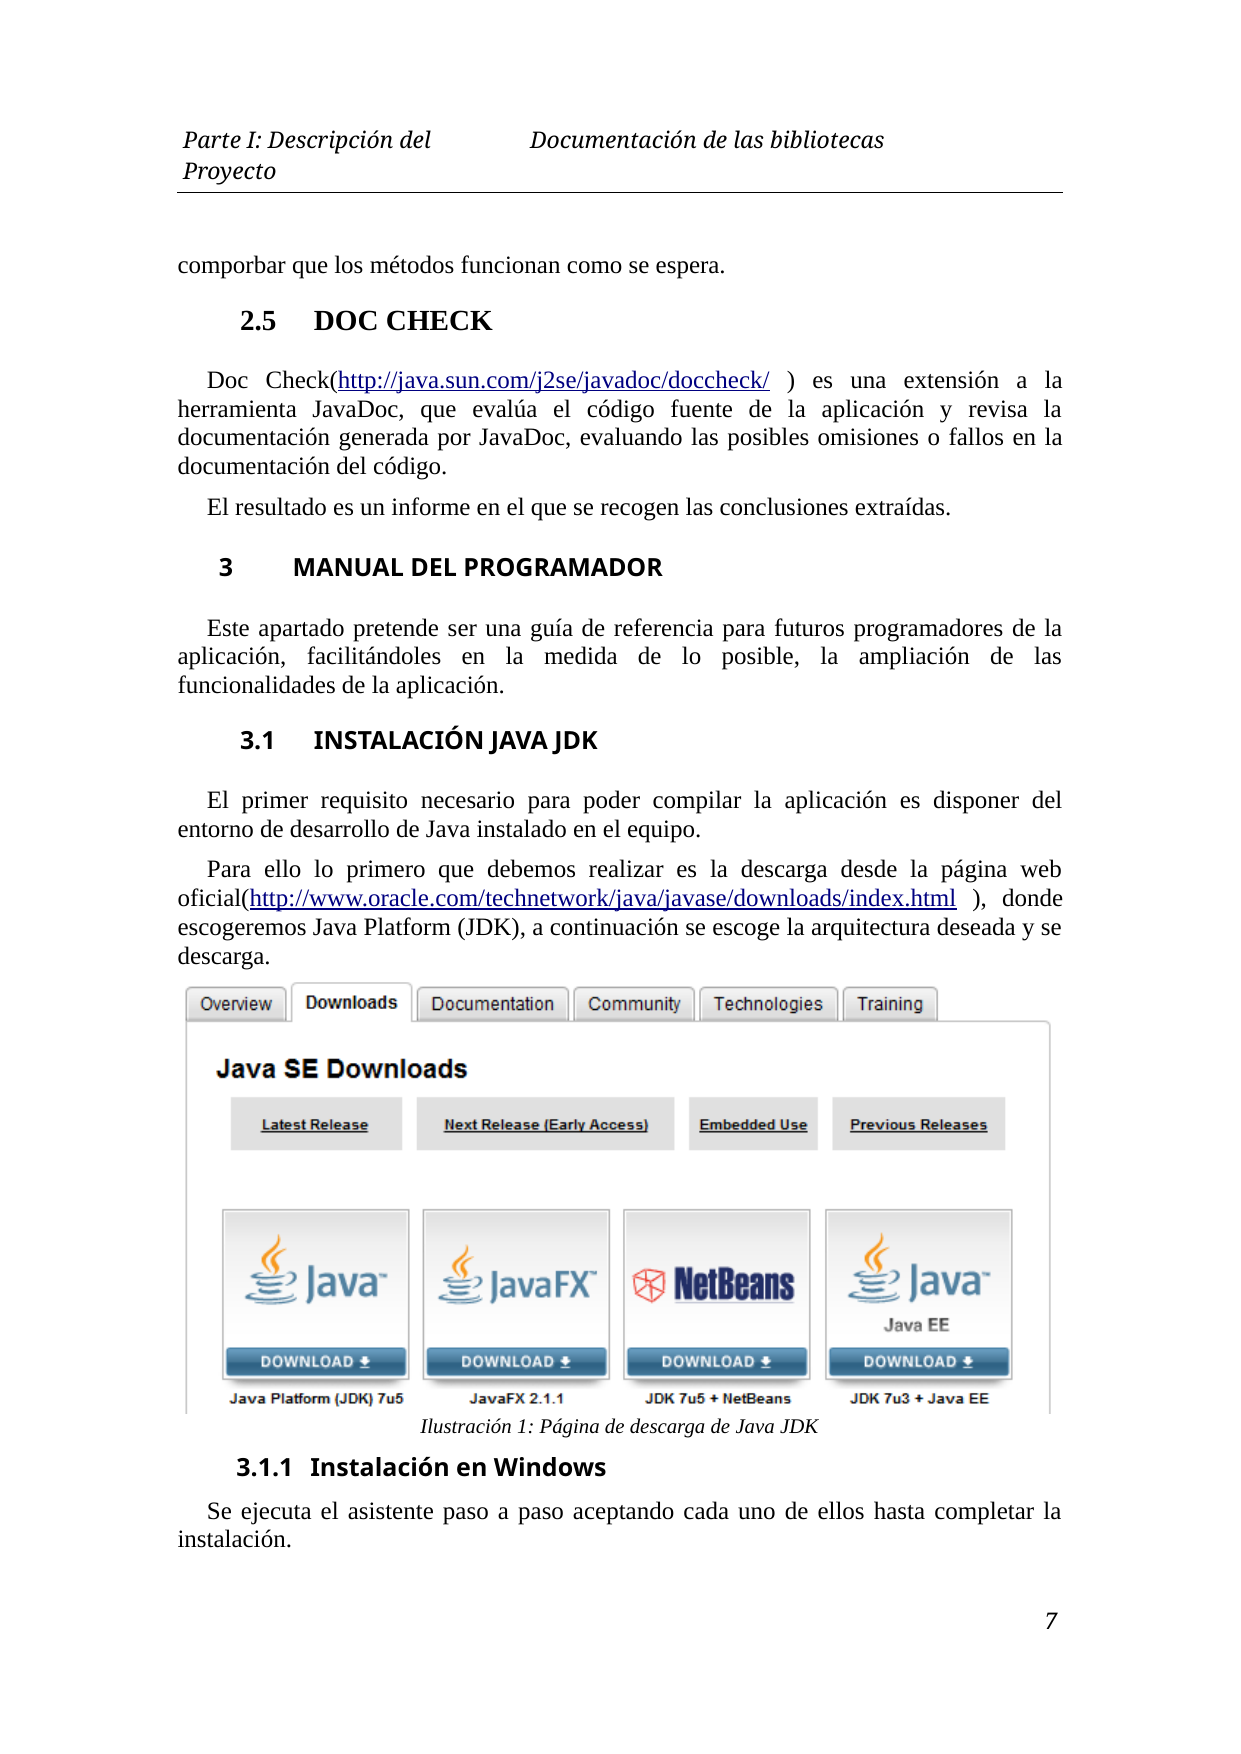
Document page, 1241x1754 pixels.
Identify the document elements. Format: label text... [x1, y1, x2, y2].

text El primer requisito necesario para poder compilar la aplicación es disponer del entorno de desarrollo de Java instalado en el equipo. [177, 785, 1063, 843]
text Se ejecuta el asistente paso a paso aceptando cada uno de ellos hasta completar la instalación. [177, 1496, 1063, 1553]
text Este apartado pretende ser una guía de referencia para futuros programadores de la aplicación, facilitándoles en la medida de lo posible, la ampliación de las funcionalidades de la aplicación. [177, 613, 1063, 699]
subtitle Instalación Java JDK [240, 722, 1063, 757]
subtitle Doc Check [240, 303, 1063, 336]
text El resultado es un informe en el que se recogen las conclusiones extraídas. [177, 492, 1063, 520]
text Doc Check(http://java.sun.com/j2se/javadoc/doccheck/ ) es una extensión a la herramienta JavaDoc, que evalúa el código fuente de la aplicación y revisa la documentación generada por JavaDoc, evaluando las posibles omisiones o fallos en la documentación del código. [177, 365, 1063, 480]
subtitle Manual del programador [218, 550, 1063, 584]
subtitle Instalación en Windows [236, 1450, 1004, 1484]
text Ilustración 1: Página de descarga de Java JDK [177, 1414, 1063, 1438]
text comporbar que los métodos funcionan como se espera. [177, 250, 1063, 279]
text Para ello lo primero que debemos realizar es la descarga desde la página web oficial(http://www.oracle.com/technetwork/java/javase/downloads/index.html ), donde escogeremos Java Platform (JDK), a continuación se escoge la arquitectura deseada y se descarga. [177, 854, 1063, 969]
